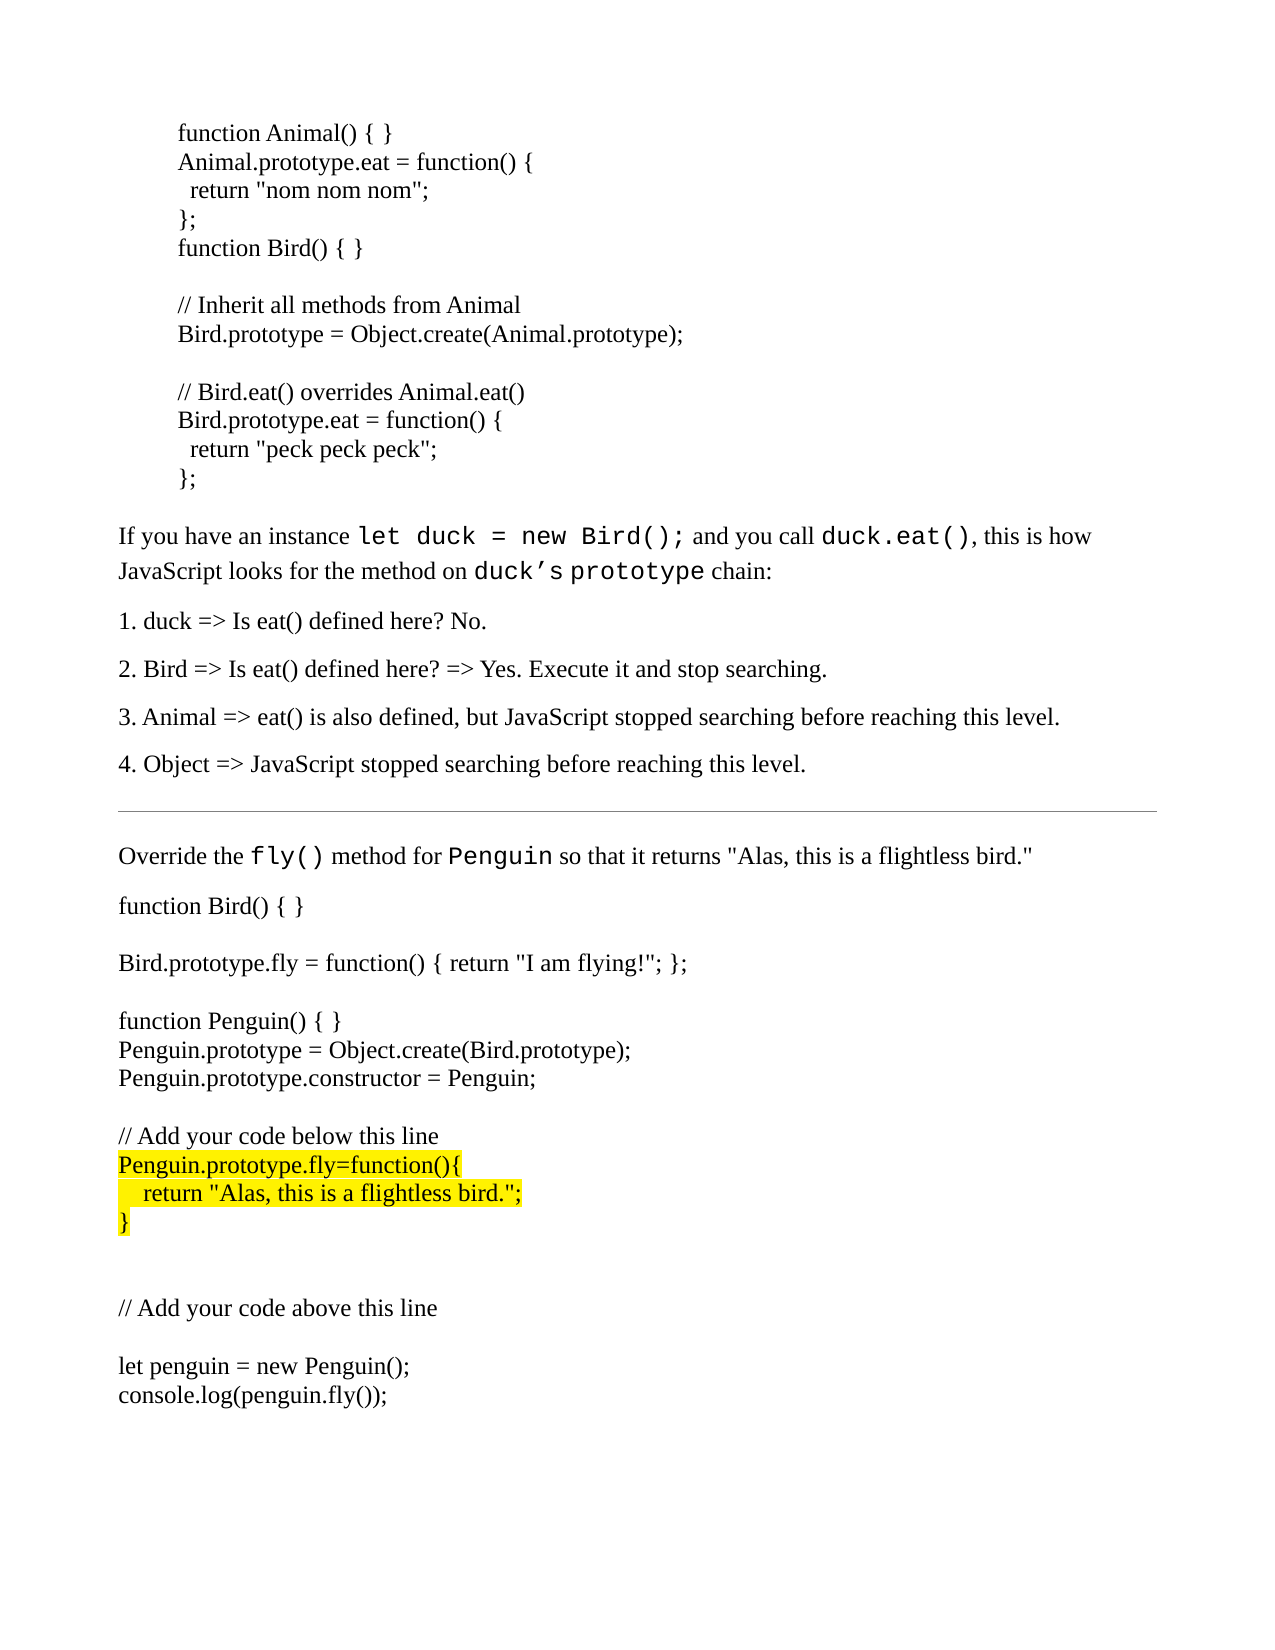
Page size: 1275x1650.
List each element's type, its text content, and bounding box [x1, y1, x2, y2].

text function Animal() { } Animal.prototype.eat = function() { return "nom nom nom"; }; function Bird() { } // Inherit all methods from Animal Bird.prototype = Object.create(Animal.prototype); // Bird.eat() overrides Animal.eat() Bird.prototype.eat = function() { return "peck peck peck"; }; [177, 118, 1098, 492]
text function Bird() { } [118, 891, 1157, 920]
text If you have an instance let duck = new Bird(); and you call duck.eat(), this is how JavaScript looks for the method on duck’s prototype chain: [118, 521, 1157, 587]
text 3. Animal => eat() is also defined, but JavaScript stopped searching before reaching this level. [118, 702, 1157, 730]
text Penguin.prototype.fly=function(){ [118, 1150, 1157, 1178]
text console.log(penguin.fly()); [118, 1380, 1157, 1408]
text 1. duck => Is eat() defined here? No. [118, 606, 1157, 635]
text return "Alas, this is a flightless bird."; [118, 1178, 1157, 1207]
text Penguin.prototype = Object.create(Bird.prototype); [118, 1035, 1157, 1063]
text Override the fly() method for Penguin so that it returns "Alas, this is a flightless bird." [118, 841, 1157, 872]
text // Add your code above this line [118, 1293, 1157, 1322]
text Bird.prototype.fly = function() { return "I am flying!"; }; [118, 948, 1157, 977]
text Penguin.prototype.constructor = Penguin; [118, 1063, 1157, 1092]
text } [118, 1207, 1157, 1236]
text let penguin = new Penguin(); [118, 1351, 1157, 1380]
text // Add your code below this line [118, 1121, 1157, 1150]
text 4. Object => JavaScript stopped searching before reaching this level. [118, 749, 1157, 778]
text function Penguin() { } [118, 1006, 1157, 1035]
text 2. Bird => Is eat() defined here? => Yes. Execute it and stop searching. [118, 654, 1157, 683]
